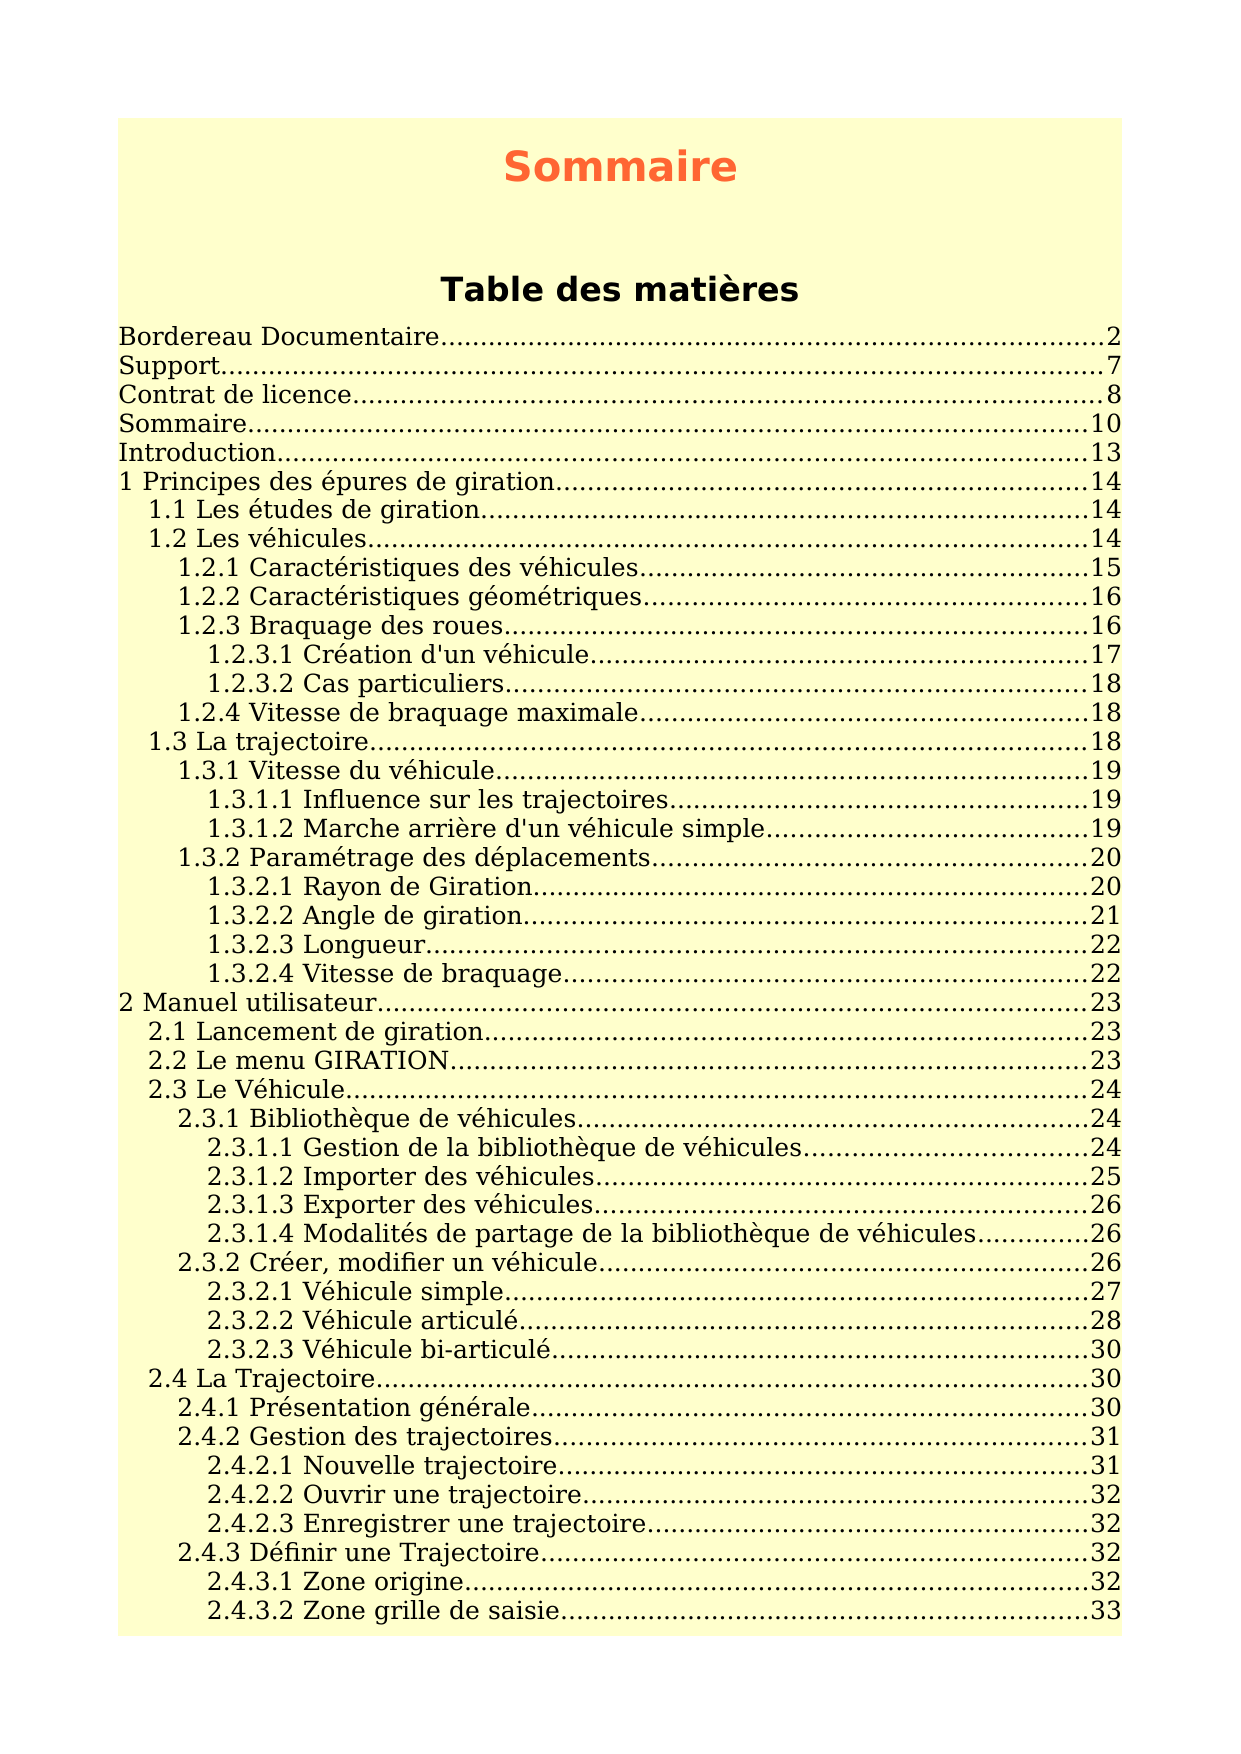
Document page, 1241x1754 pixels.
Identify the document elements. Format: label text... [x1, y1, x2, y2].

title Sommaire [118, 143, 1122, 192]
text 2.3.1.1 Gestion de la bibliothèque de véhicules 24 [207, 1133, 1122, 1162]
text 1.1 Les études de giration 14 [148, 496, 1122, 525]
text 1 Principes des épures de giration 14 [118, 467, 1122, 496]
text 2 Manuel utilisateur 23 [118, 988, 1122, 1017]
text 1.3.1.1 Influence sur les trajectoires 19 [207, 785, 1122, 814]
text Sommaire 10 [118, 409, 1122, 438]
text 1.2.3 Braquage des roues 16 [177, 612, 1122, 641]
text 2.1 Lancement de giration 23 [148, 1017, 1122, 1046]
text 2.3.2.3 Véhicule bi-articulé 30 [207, 1336, 1122, 1364]
text Contrat de licence 8 [118, 380, 1122, 409]
text 2.3.1 Bibliothèque de véhicules 24 [177, 1104, 1122, 1133]
text 2.3.2.1 Véhicule simple 27 [207, 1278, 1122, 1307]
text 2.3.2.2 Véhicule articulé 28 [207, 1307, 1122, 1336]
text 1.2.3.2 Cas particuliers 18 [207, 669, 1122, 698]
text Bordereau Documentaire 2 [118, 322, 1122, 351]
text 2.4.2.2 Ouvrir une trajectoire 32 [207, 1480, 1122, 1509]
text 1.3.1.2 Marche arrière d'un véhicule simple 19 [207, 814, 1122, 843]
text 2.3.2 Créer, modifier un véhicule 26 [177, 1249, 1122, 1278]
text 2.3.1.2 Importer des véhicules 25 [207, 1162, 1122, 1191]
text 1.2.2 Caractéristiques géométriques 16 [177, 583, 1122, 612]
text 1.3 La trajectoire 18 [148, 727, 1122, 756]
text 2.4.1 Présentation générale 30 [177, 1393, 1122, 1422]
text 2.4.3.2 Zone grille de saisie 33 [207, 1596, 1122, 1625]
text 1.3.2.3 Longueur 22 [207, 930, 1122, 959]
text 2.4.2.1 Nouvelle trajectoire 31 [207, 1451, 1122, 1480]
text 1.3.2.2 Angle de giration 21 [207, 901, 1122, 930]
text 1.2.4 Vitesse de braquage maximale 18 [177, 698, 1122, 727]
text 1.2.3.1 Création d'un véhicule 17 [207, 641, 1122, 669]
text 2.4.3 Définir une Trajectoire 32 [177, 1538, 1122, 1567]
text 1.2 Les véhicules 14 [148, 525, 1122, 554]
text 2.4.3.1 Zone origine 32 [207, 1567, 1122, 1596]
text 2.3.1.4 Modalités de partage de la bibliothèque de véhicules 26 [207, 1220, 1122, 1249]
text 1.3.2.1 Rayon de Giration 20 [207, 872, 1122, 901]
text 2.2 Le menu GIRATION 23 [148, 1046, 1122, 1075]
text 1.3.2 Paramétrage des déplacements 20 [177, 843, 1122, 872]
text 1.2.1 Caractéristiques des véhicules 15 [177, 554, 1122, 583]
subtitle Table des matières [118, 271, 1122, 309]
text 1.3.1 Vitesse du véhicule 19 [177, 756, 1122, 785]
text 2.4 La Trajectoire 30 [148, 1364, 1122, 1393]
text 2.3 Le Véhicule 24 [148, 1075, 1122, 1104]
text 2.4.2 Gestion des trajectoires 31 [177, 1422, 1122, 1451]
text 1.3.2.4 Vitesse de braquage 22 [207, 959, 1122, 988]
text Introduction 13 [118, 438, 1122, 467]
text 2.3.1.3 Exporter des véhicules 26 [207, 1191, 1122, 1220]
text Support 7 [118, 351, 1122, 380]
text 2.4.2.3 Enregistrer une trajectoire 32 [207, 1509, 1122, 1538]
